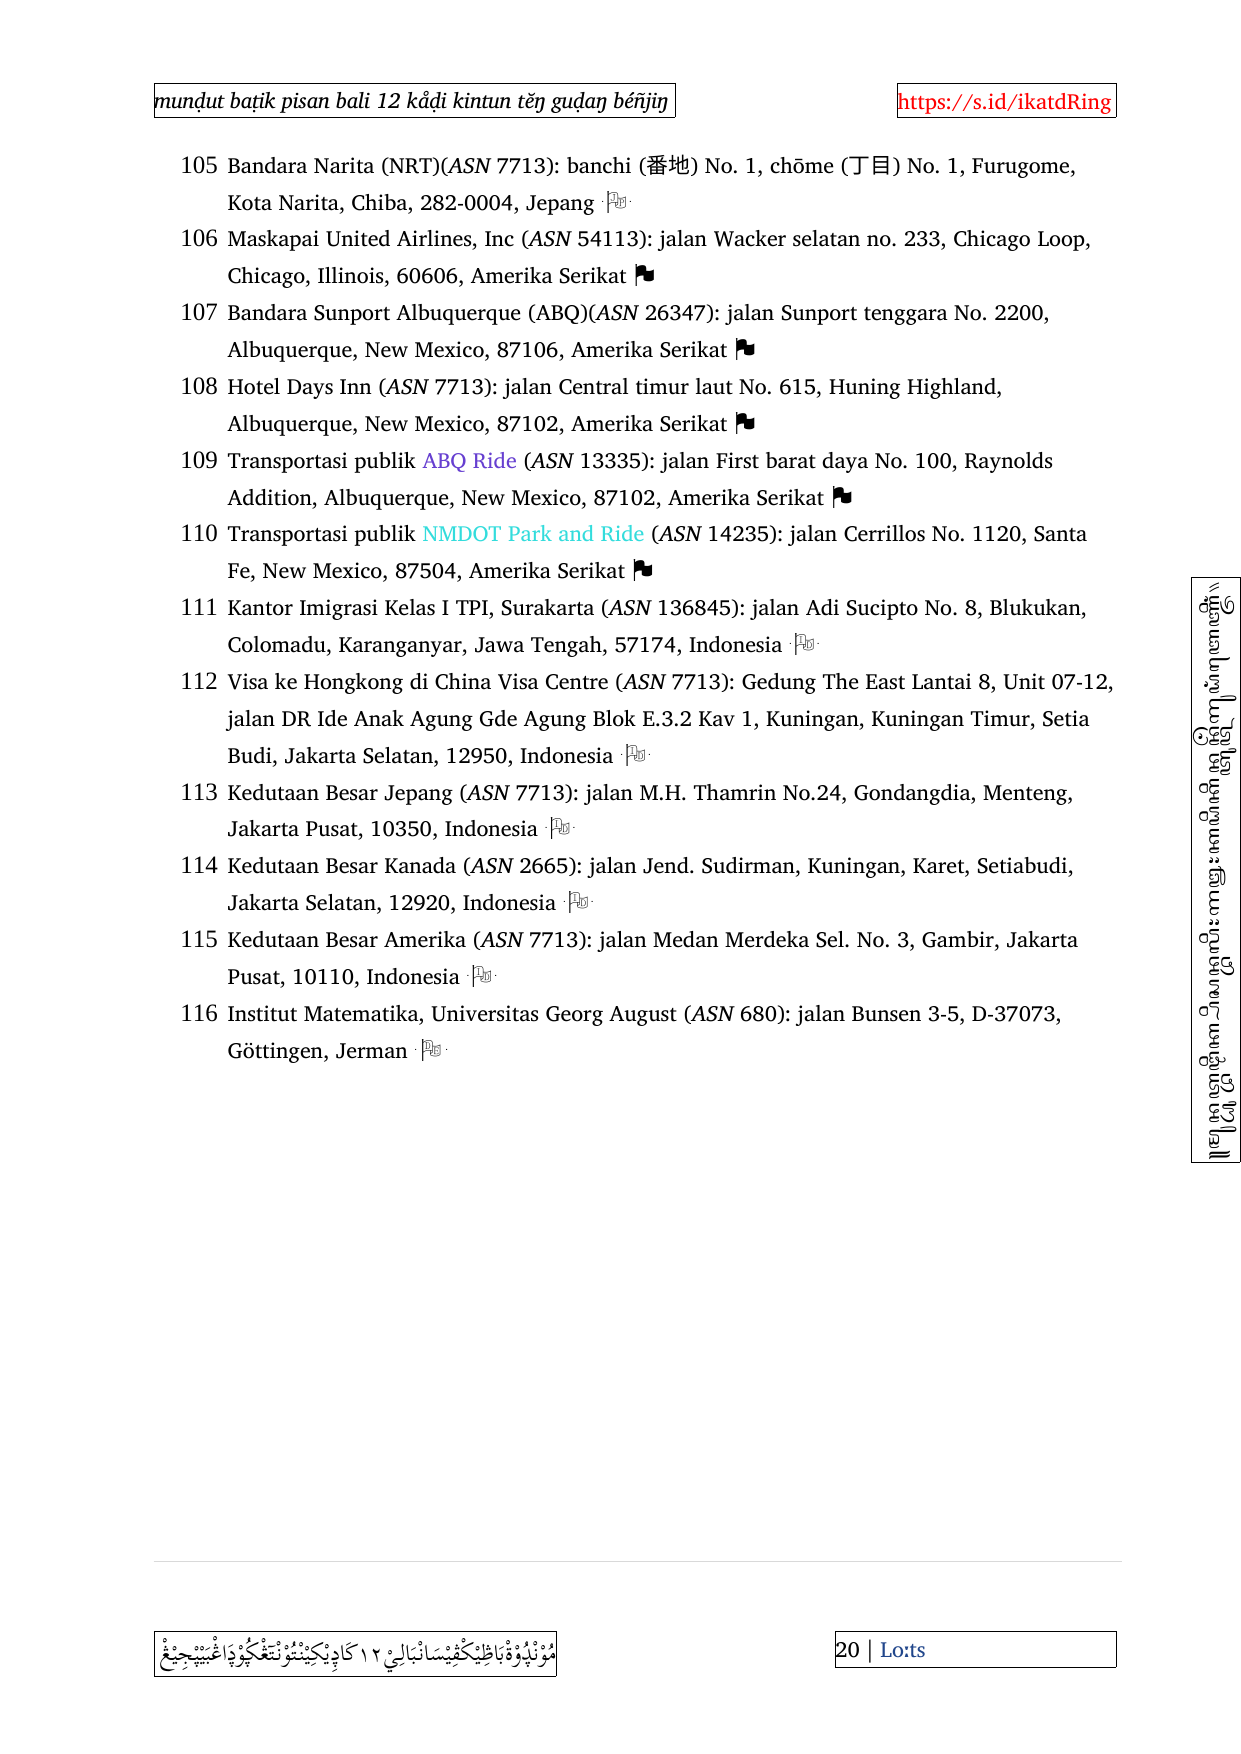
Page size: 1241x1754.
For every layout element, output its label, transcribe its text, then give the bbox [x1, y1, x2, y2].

list Kantor Imigrasi Kelas I TPI, Surakarta (ASN 136845): jalan Adi Sucipto No. 8, Blukukan, Colomadu, Karanganyar, Jawa Tengah, 57174, Indonesia 🇮🇩 [180, 589, 1122, 662]
list Transportasi publik NMDOT Park and Ride (ASN 14235): jalan Cerrillos No. 1120, Santa Fe, New Mexico, 87504, Amerika Serikat 🏴󠁵󠁳󠁮󠁭󠁿 [180, 516, 1122, 588]
list Institut Matematika, Universitas Georg August (ASN 680): jalan Bunsen 3-5, D-37073, Göttingen, Jerman 🇩🇪 [180, 995, 1122, 1068]
list Kedutaan Besar Kanada (ASN 2665): jalan Jend. Sudirman, Kuningan, Karet, Setiabudi, Jakarta Selatan, 12920, Indonesia 🇮🇩 [180, 847, 1122, 920]
list Maskapai United Airlines, Inc (ASN 54113): jalan Wacker selatan no. 233, Chicago Loop, Chicago, Illinois, 60606, Amerika Serikat 🏴󠁵󠁳󠁩󠁬󠁿 [180, 221, 1122, 293]
list Bandara Narita (NRT)(ASN 7713): banchi (番地) No. 1, chōme (丁目) No. 1, Furugome, Kota Narita, Chiba, 282-0004, Jepang 🇯🇵 [180, 147, 1122, 219]
list Visa ke Hongkong di China Visa Centre (ASN 7713): Gedung The East Lantai 8, Unit 07-12, jalan DR Ide Anak Agung Gde Agung Blok E.3.2 Kav 1, Kuningan, Kuningan Timur, Setia Budi, Jakarta Selatan, 12950, Indonesia 🇮🇩 [180, 663, 1122, 773]
list Kedutaan Besar Amerika (ASN 7713): jalan Medan Merdeka Sel. No. 3, Gambir, Jakarta Pusat, 10110, Indonesia 🇮🇩 [180, 921, 1122, 994]
list Bandara Sunport Albuquerque (ABQ)(ASN 26347): jalan Sunport tenggara No. 2200, Albuquerque, New Mexico, 87106, Amerika Serikat 🏴󠁵󠁳󠁮󠁭󠁿 [180, 294, 1122, 367]
list Transportasi publik ABQ Ride (ASN 13335): jalan First barat daya No. 100, Raynolds Addition, Albuquerque, New Mexico, 87102, Amerika Serikat 🏴󠁵󠁳󠁮󠁭󠁿 [180, 442, 1122, 514]
list Hotel Days Inn (ASN 7713): jalan Central timur laut No. 615, Huning Highland, Albuquerque, New Mexico, 87102, Amerika Serikat 🏴󠁵󠁳󠁮󠁭󠁿 [180, 368, 1122, 441]
list Kedutaan Besar Jepang (ASN 7713): jalan M.H. Thamrin No.24, Gondangdia, Menteng, Jakarta Pusat, 10350, Indonesia 🇮🇩 [180, 774, 1122, 846]
